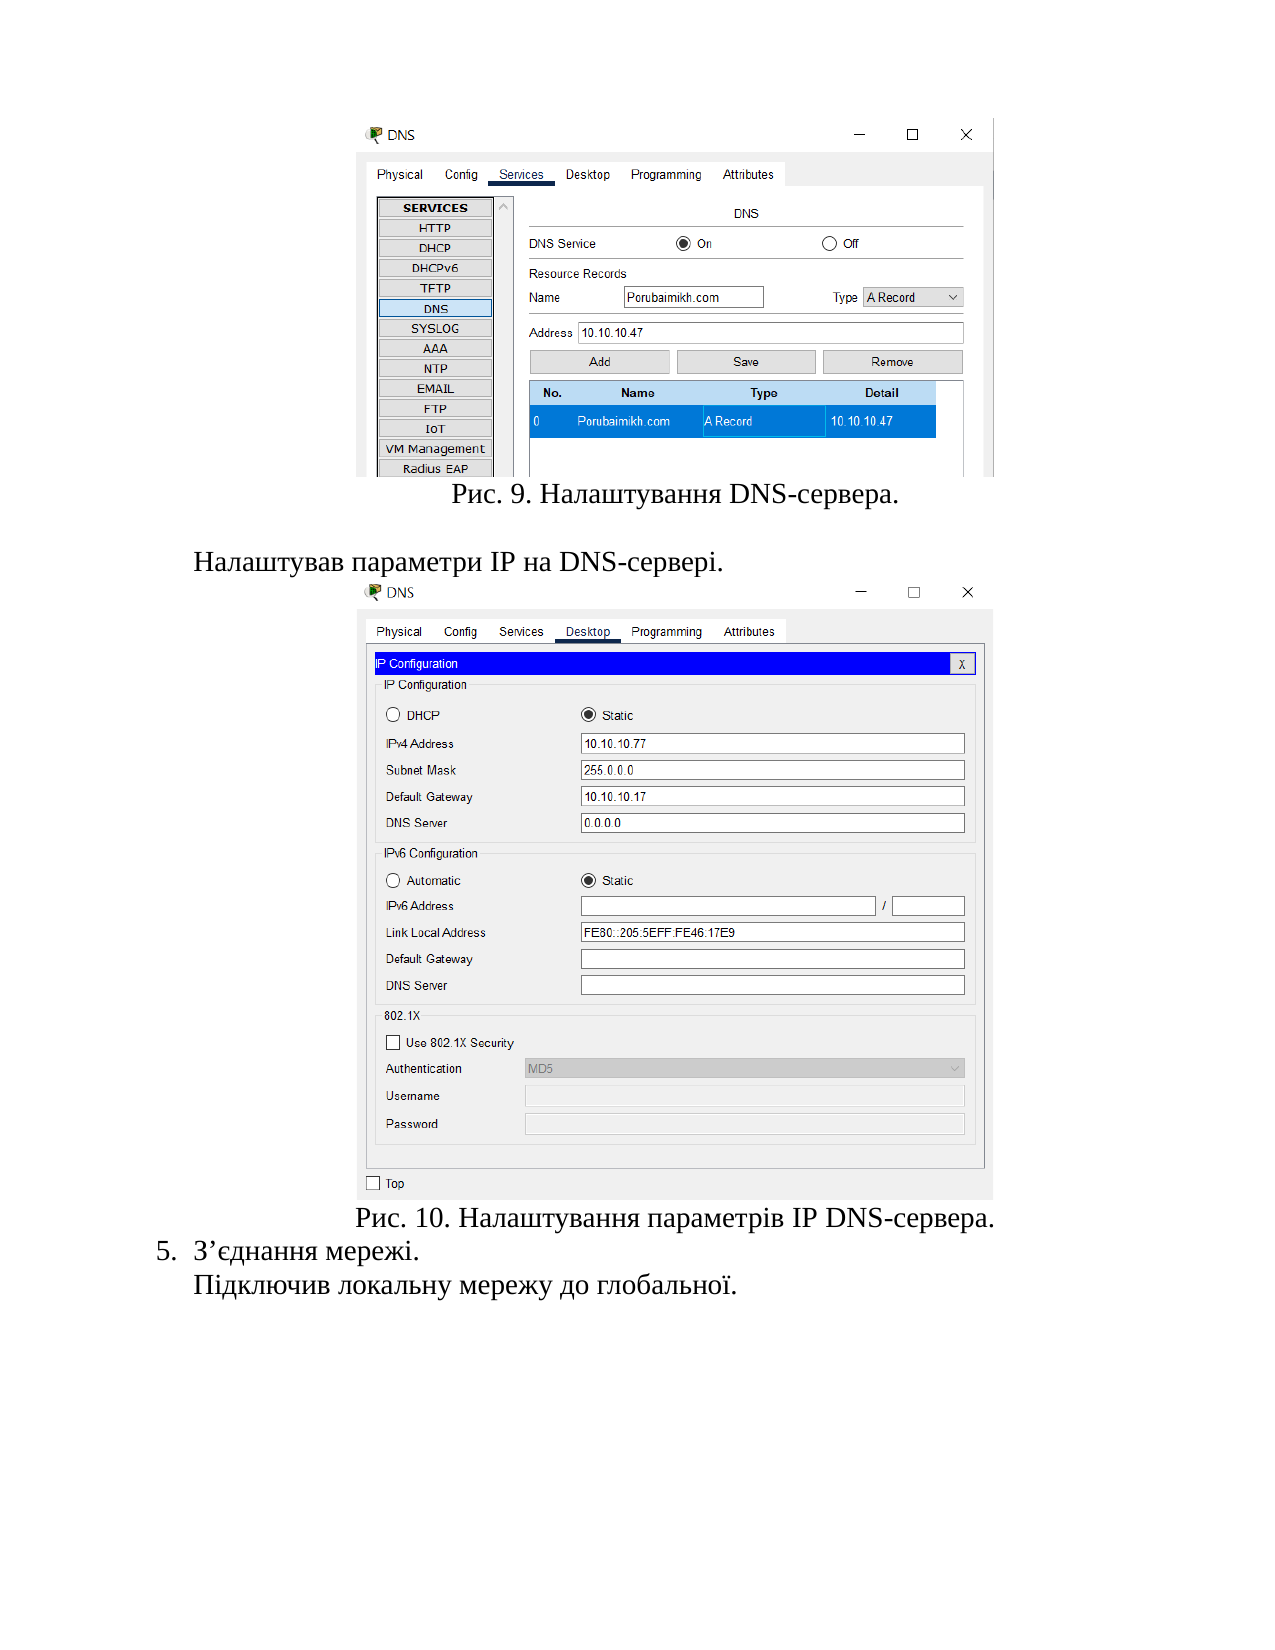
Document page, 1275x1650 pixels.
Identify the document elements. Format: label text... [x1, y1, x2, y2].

text Підключив локальну мережу до глобальної. [193, 1267, 1157, 1301]
text Налаштував параметри IP на DNS-cервері. [193, 544, 1157, 577]
list З’єднання мережі. [156, 1233, 1157, 1267]
text Рис. 10. Налаштування параметрів IP DNS-cервера. [193, 1200, 1157, 1233]
text Рис. 9. Налаштування DNS-сервера. [193, 477, 1157, 510]
